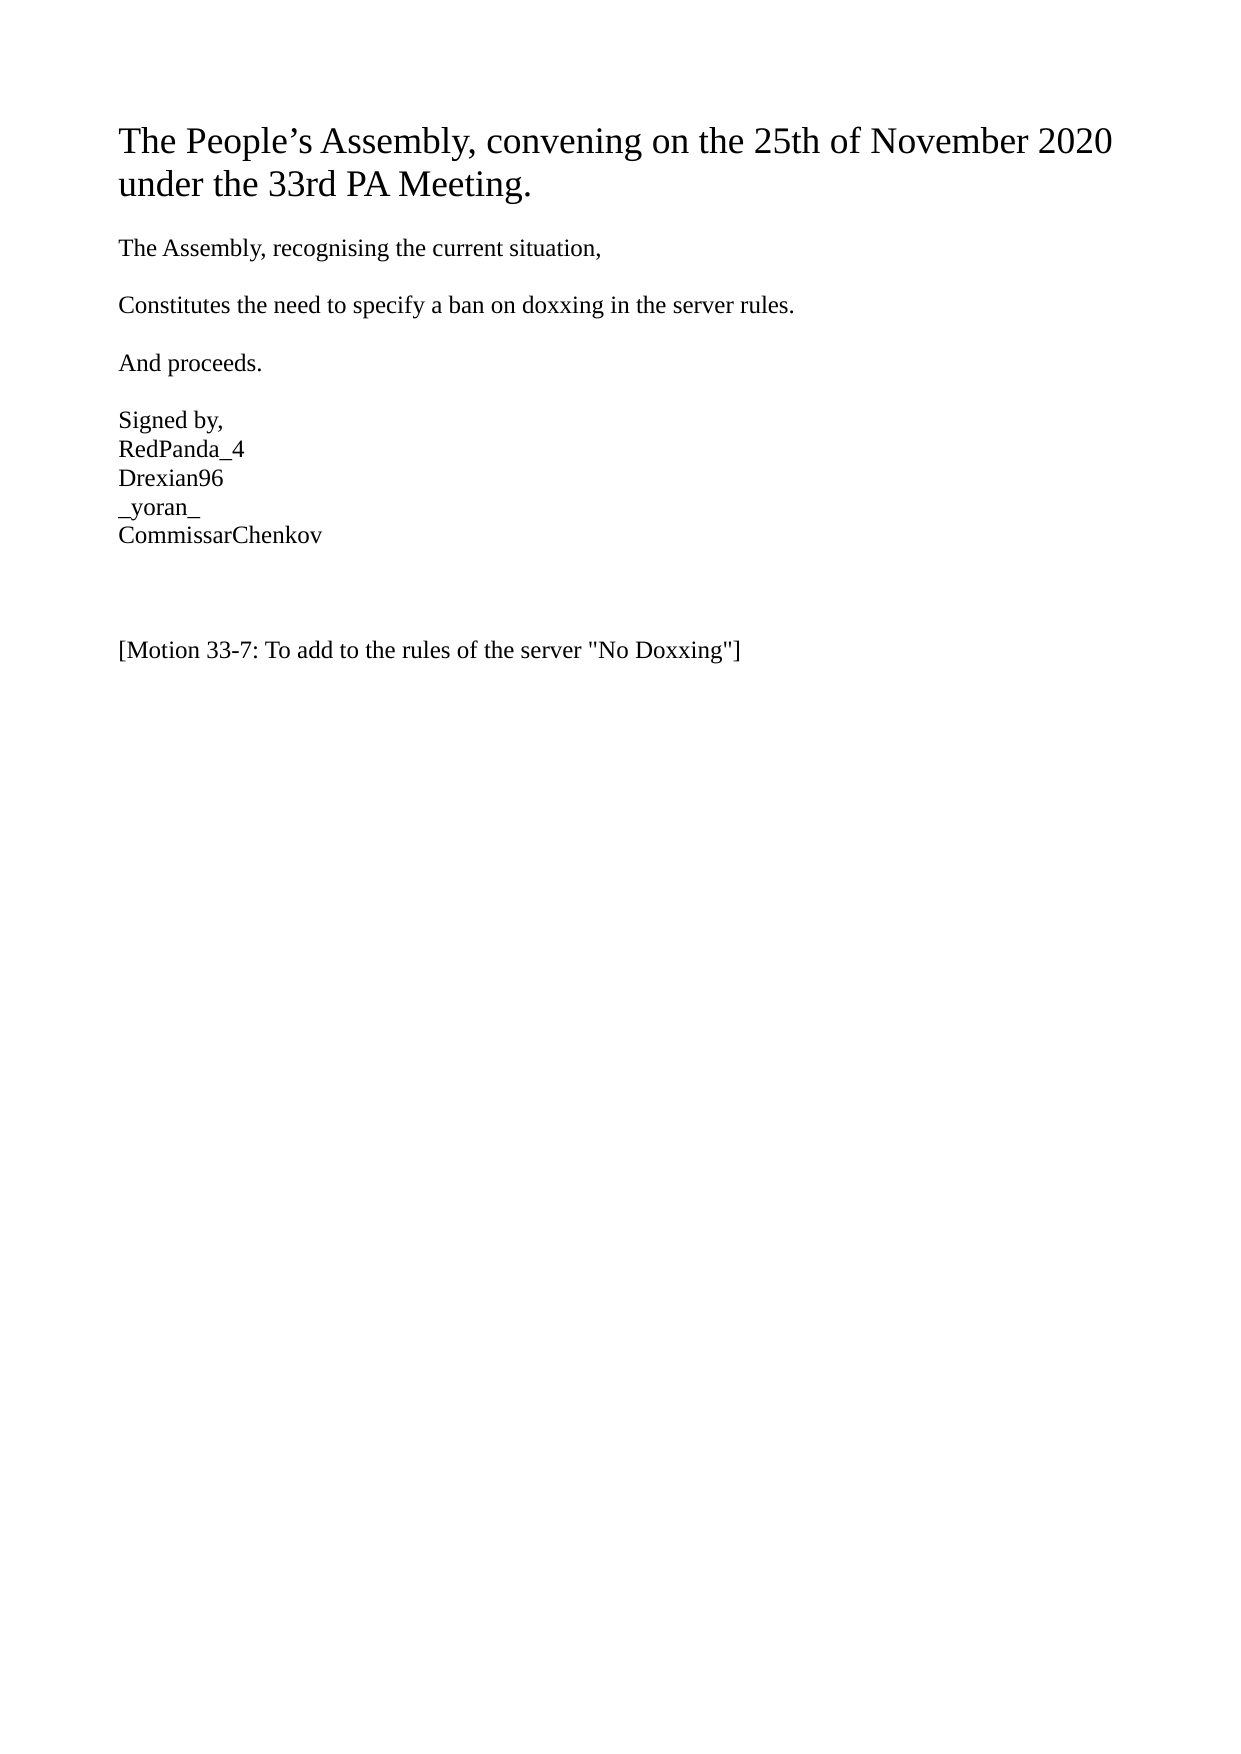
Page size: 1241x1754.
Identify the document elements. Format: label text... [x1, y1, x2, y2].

text RedPanda_4 [118, 434, 1122, 463]
text [Motion 33-7: To add to the rules of the server "No Doxxing"] [118, 636, 1122, 664]
text Drexian96 [118, 463, 1122, 492]
text Signed by, [118, 406, 1122, 434]
text CommissarChenkov [118, 521, 1122, 549]
text The People’s Assembly, convening on the 25th of November 2020 under the 33rd PA Meeting. [118, 118, 1122, 204]
text And proceeds. [118, 348, 1122, 377]
text The Assembly, recognising the current situation, [118, 233, 1122, 262]
text _yoran_ [118, 492, 1122, 521]
text Constitutes the need to specify a ban on doxxing in the server rules. [118, 291, 1122, 319]
